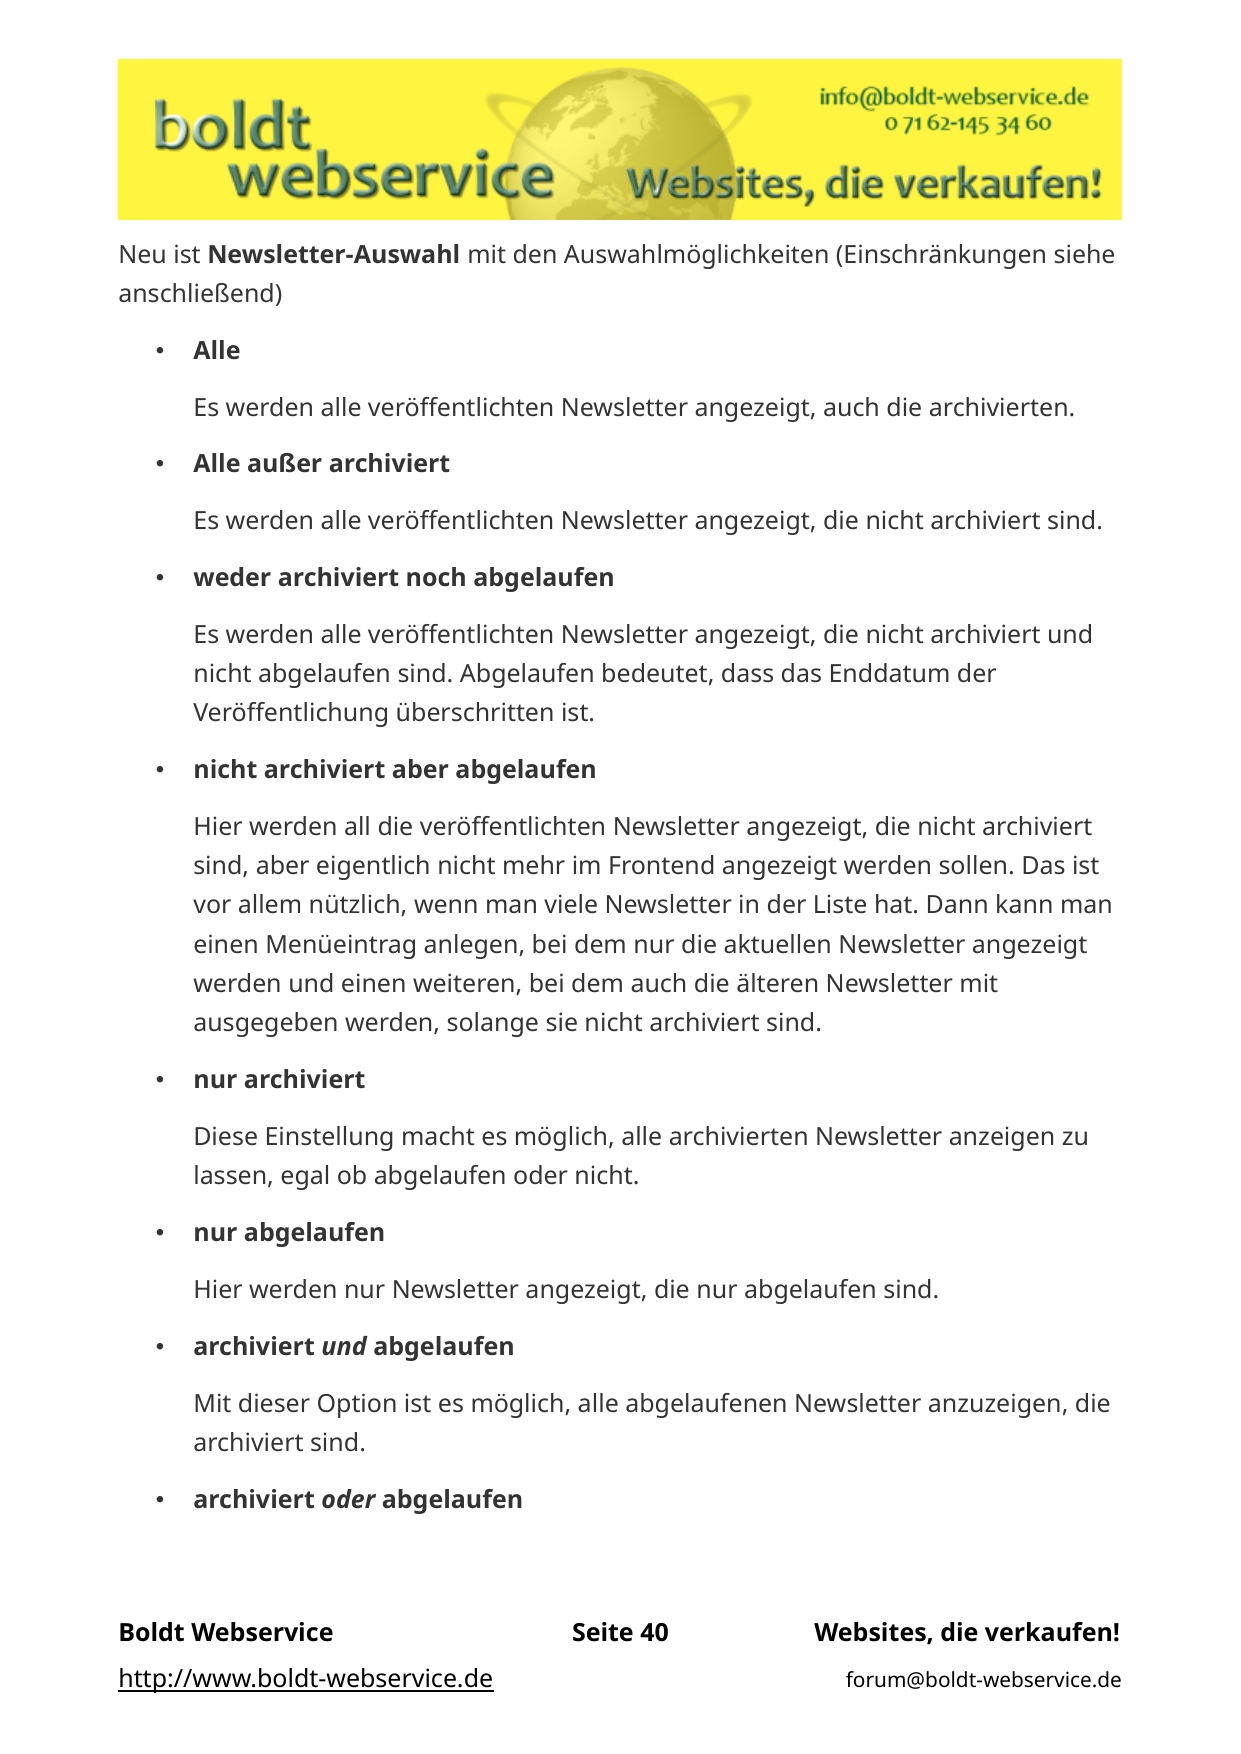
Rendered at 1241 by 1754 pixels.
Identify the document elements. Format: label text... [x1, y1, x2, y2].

list Hier werden all die veröffentlichten Newsletter angezeigt, die nicht archiviert sind, aber eigentlich nicht mehr im Frontend angezeigt werden sollen. Das ist vor allem nützlich, wenn man viele Newsletter in der Liste hat. Dann kann man einen Menüeintrag anlegen, bei dem nur die aktuellen Newsletter angezeigt werden und einen weiteren, bei dem auch die älteren Newsletter mit ausgegeben werden, solange sie nicht archiviert sind. [156, 809, 1122, 1039]
list Es werden alle veröffentlichten Newsletter angezeigt, die nicht archiviert und nicht abgelaufen sind. Abgelaufen bedeutet, dass das Enddatum der Veröffentlichung überschritten ist. [156, 617, 1122, 729]
list archiviert oder abgelaufen [156, 1481, 1122, 1515]
list Es werden alle veröffentlichten Newsletter angezeigt, auch die archivierten. [156, 389, 1122, 423]
list Alle außer archiviert [156, 446, 1122, 480]
list weder archiviert noch abgelaufen [156, 560, 1122, 594]
list archiviert und abgelaufen [156, 1328, 1122, 1362]
list Diese Einstellung macht es möglich, alle archivierten Newsletter anzeigen zu lassen, egal ob abgelaufen oder nicht. [156, 1118, 1122, 1192]
list nur archiviert [156, 1061, 1122, 1096]
text Neu ist Newsletter-Auswahl mit den Auswahlmöglichkeiten (Einschränkungen siehe anschließend) [118, 236, 1122, 309]
list Es werden alle veröffentlichten Newsletter angezeigt, die nicht archiviert sind. [156, 503, 1122, 537]
list Alle [156, 332, 1122, 366]
list Mit dieser Option ist es möglich, alle abgelaufenen Newsletter anzuzeigen, die archiviert sind. [156, 1385, 1122, 1458]
list nicht archiviert aber abgelaufen [156, 752, 1122, 786]
picture [118, 59, 1123, 220]
list nur abgelaufen [156, 1214, 1122, 1248]
list Hier werden nur Newsletter angezeigt, die nur abgelaufen sind. [156, 1271, 1122, 1305]
